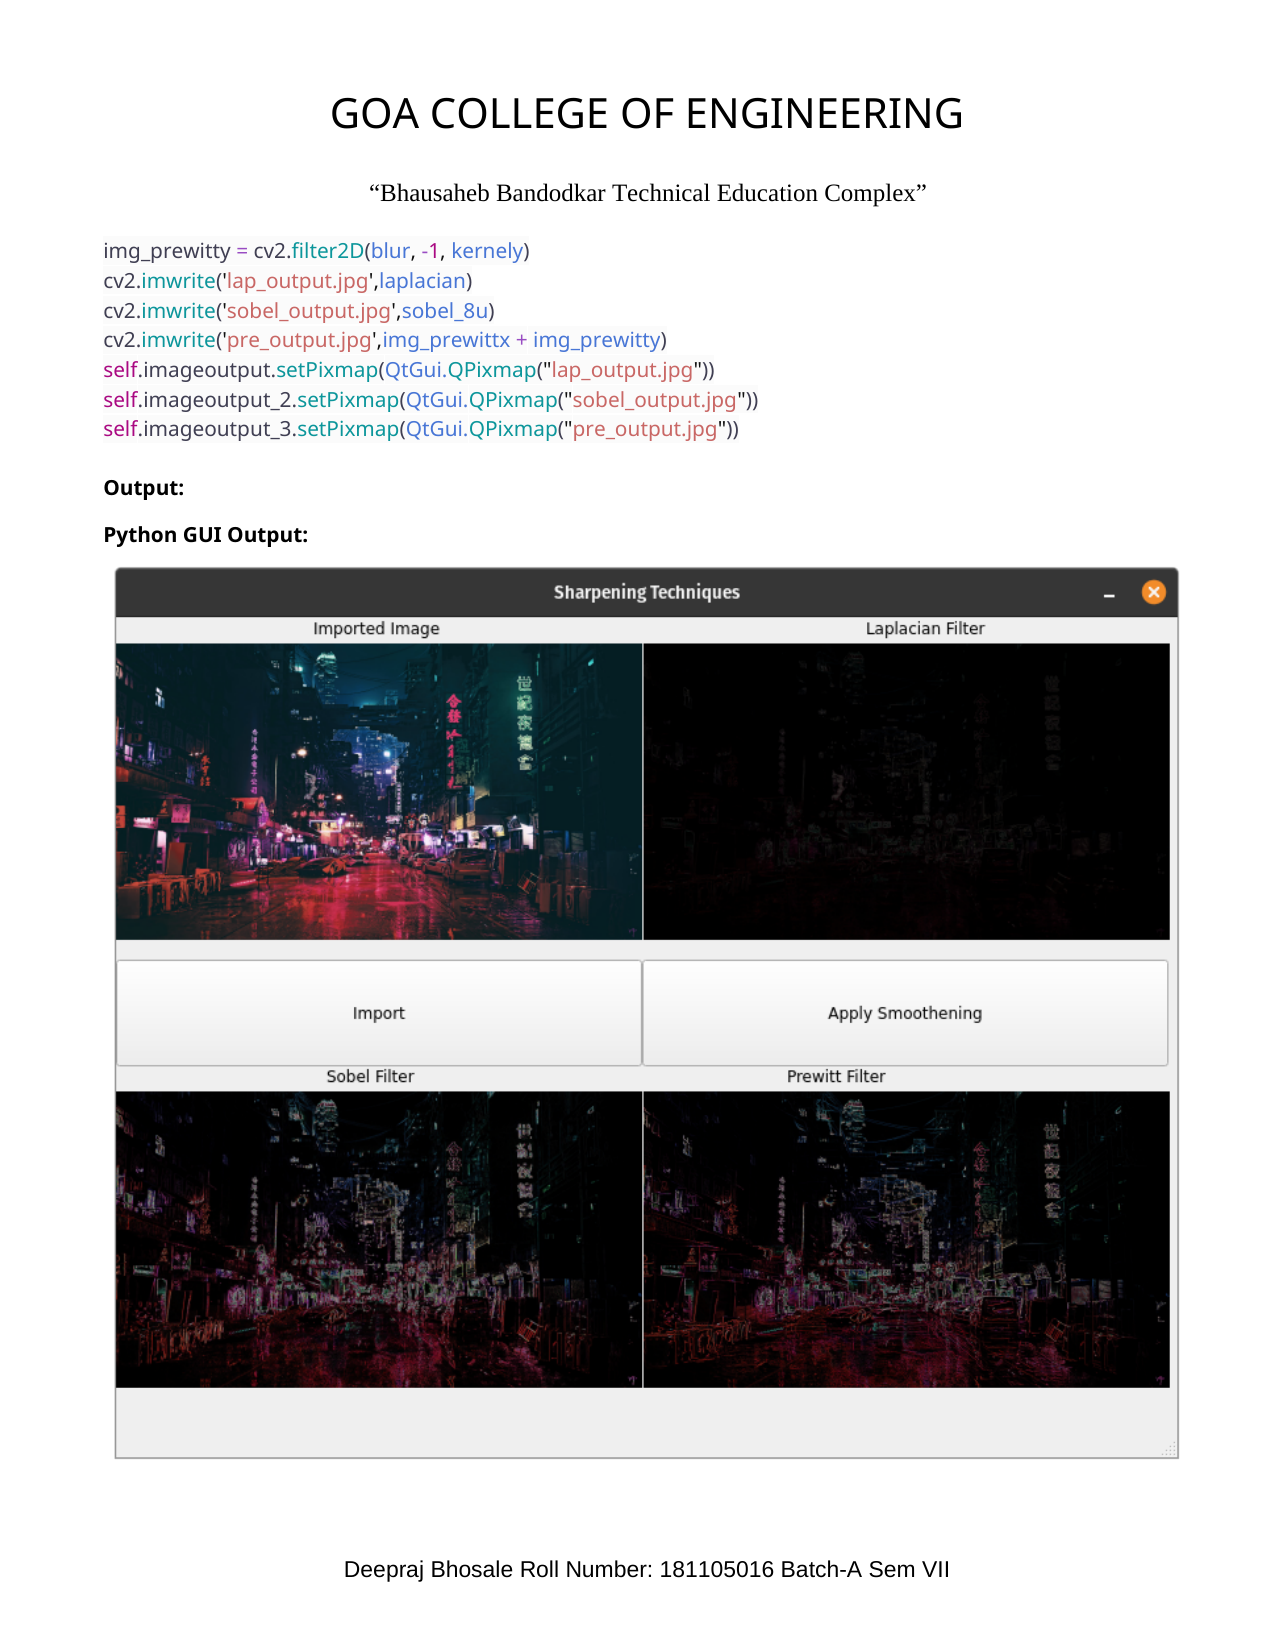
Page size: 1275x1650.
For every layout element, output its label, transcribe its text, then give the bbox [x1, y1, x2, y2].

text Output: [103, 473, 1191, 501]
text Python GUI Output: [103, 520, 1191, 548]
text self.imageoutput_3.setPixmap(QtGui.QPixmap("pre_output.jpg")) [103, 413, 1191, 443]
picture [103, 559, 1191, 1471]
text img_prewitty = cv2.filter2D(blur, -1, kernely) [103, 235, 1191, 265]
text self.imageoutput_2.setPixmap(QtGui.QPixmap("sobel_output.jpg")) [103, 384, 1191, 413]
text cv2.imwrite('lap_output.jpg',laplacian) [103, 265, 1191, 294]
text self.imageoutput.setPixmap(QtGui.QPixmap("lap_output.jpg")) [103, 354, 1191, 384]
text cv2.imwrite('sobel_output.jpg',sobel_8u) [103, 294, 1191, 324]
text cv2.imwrite('pre_output.jpg',img_prewittx + img_prewitty) [103, 324, 1191, 354]
